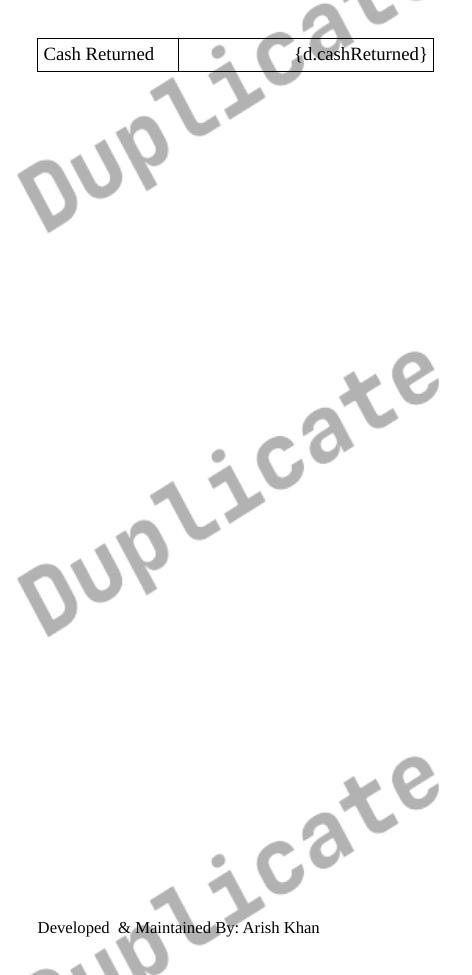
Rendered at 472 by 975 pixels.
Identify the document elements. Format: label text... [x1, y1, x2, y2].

table_cell {d.cashReturned} [179, 39, 433, 71]
picture [0, 0, 471, 975]
table_cell Cash Returned [38, 39, 178, 71]
